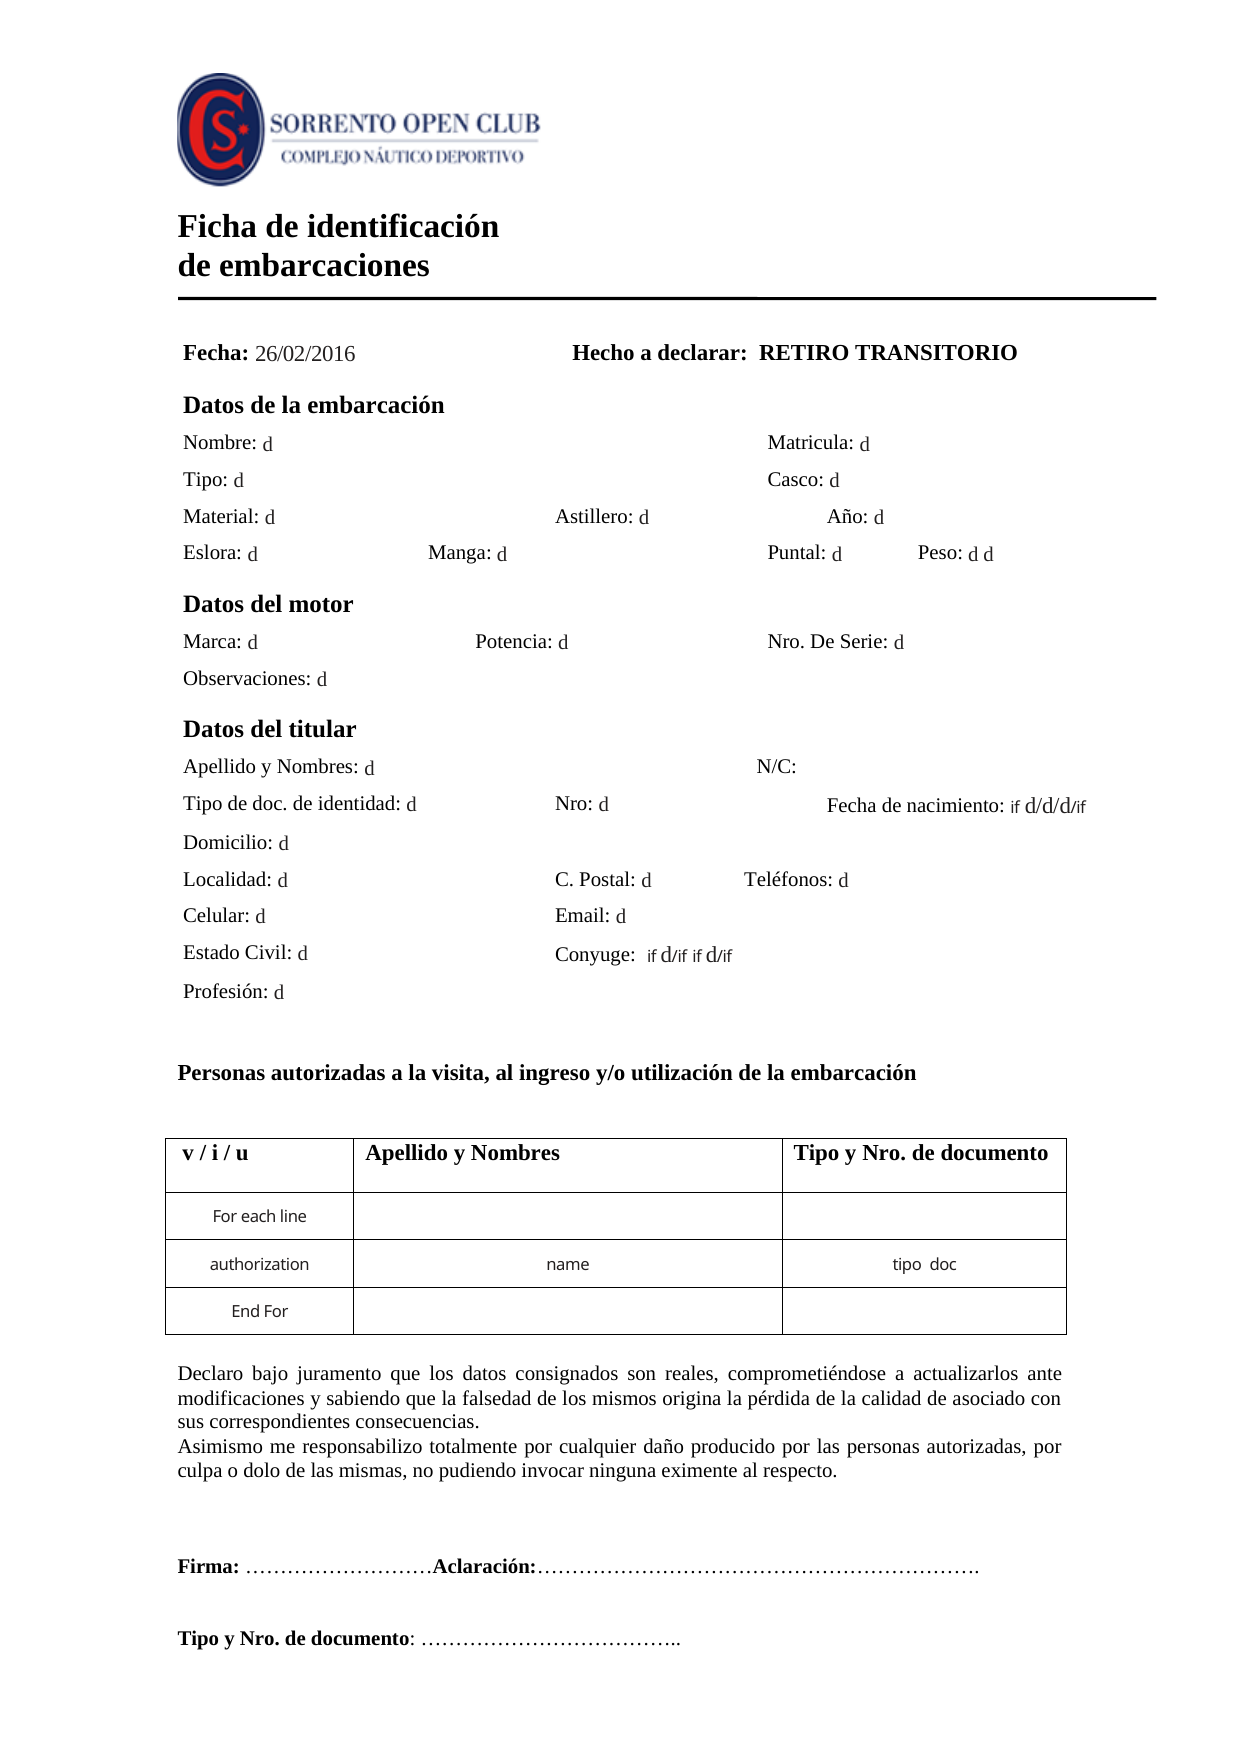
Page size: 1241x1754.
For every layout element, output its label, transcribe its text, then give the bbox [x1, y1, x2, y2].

table_cell N/C: [751, 749, 1157, 785]
table_cell Manga: d [422, 535, 762, 571]
table_cell Domicilio: d [177, 824, 1157, 861]
table_cell authorization [166, 1240, 353, 1287]
table_cell Matricula: d [762, 425, 1157, 461]
table_cell Email: d [549, 898, 1157, 934]
table_cell [783, 1193, 1066, 1239]
table_header v / i / u [166, 1139, 353, 1192]
text de embarcaciones [177, 245, 1063, 283]
table_cell Peso: d d [912, 535, 1157, 571]
table_header Hecho a declarar: RETIRO TRANSITORIO [566, 334, 1157, 373]
table_header Fecha: 26/02/2016 [177, 334, 566, 373]
table_cell Estado Civil: d [177, 934, 549, 973]
table_cell Conyuge: if d/if if d/if [549, 934, 1157, 973]
text Declaro bajo juramento que los datos consignados son reales, comprometiéndose a actualizarlos ante modificaciones y sabiendo que la falsedad de los mismos origina la pérdida de la calidad de asociado con sus correspondientes consecuencias. [177, 1361, 1063, 1433]
table_cell [354, 1288, 782, 1334]
table_cell [762, 571, 1157, 623]
table_cell Localidad: d [177, 861, 549, 898]
table_cell End For [166, 1288, 353, 1334]
table_cell Datos del motor [177, 571, 762, 623]
table_cell C. Postal: d [549, 861, 738, 898]
table_cell Tipo: d [177, 461, 762, 498]
text Personas autorizadas a la visita, al ingreso y/o utilización de la embarcación [177, 1059, 1063, 1086]
table_cell Tipo de doc. de identidad: d [177, 785, 549, 824]
table_header Tipo y Nro. de documento [783, 1139, 1066, 1192]
picture [177, 73, 567, 207]
table_cell name [354, 1240, 782, 1287]
text Ficha de identificación [177, 207, 1063, 245]
table_cell [783, 1288, 1066, 1334]
table_cell tipo doc [783, 1240, 1066, 1287]
table_cell Astillero: d [549, 498, 821, 534]
table_cell Nombre: d [177, 425, 762, 461]
table_cell Datos de la embarcación [177, 373, 762, 424]
table_cell Eslora: d [177, 535, 422, 571]
table_cell Profesión: d [177, 973, 1157, 1010]
table_cell Celular: d [177, 898, 549, 934]
table_cell Nro: d [549, 785, 821, 824]
table_cell Año: d [821, 498, 1157, 534]
table_cell Datos del titular [177, 697, 762, 748]
table_cell Observaciones: d [177, 660, 1157, 697]
table_cell Potencia: d [469, 623, 762, 660]
table_cell Teléfonos: d [738, 861, 1157, 898]
text Firma: ………………………Aclaración:………………………………………………………. [177, 1554, 1063, 1578]
text Asimismo me responsabilizo totalmente por cualquier daño producido por las personas autorizadas, por culpa o dolo de las mismas, no pudiendo invocar ninguna eximente al respecto. [177, 1433, 1063, 1482]
table_cell Fecha de nacimiento: if d/d/d/if [821, 785, 1157, 824]
table_cell Material: d [177, 498, 549, 534]
table_cell [762, 373, 1157, 424]
table_cell Puntal: d [762, 535, 912, 571]
table_cell Nro. De Serie: d [762, 623, 1157, 660]
table_cell Marca: d [177, 623, 469, 660]
table_cell Apellido y Nombres: d [177, 749, 751, 785]
table_cell [354, 1193, 782, 1239]
table_header Apellido y Nombres [354, 1139, 782, 1192]
table_cell [762, 697, 1157, 748]
text Tipo y Nro. de documento: ……………………………….. [177, 1626, 1063, 1650]
table_cell For each line [166, 1193, 353, 1239]
table_cell Casco: d [762, 461, 1157, 498]
